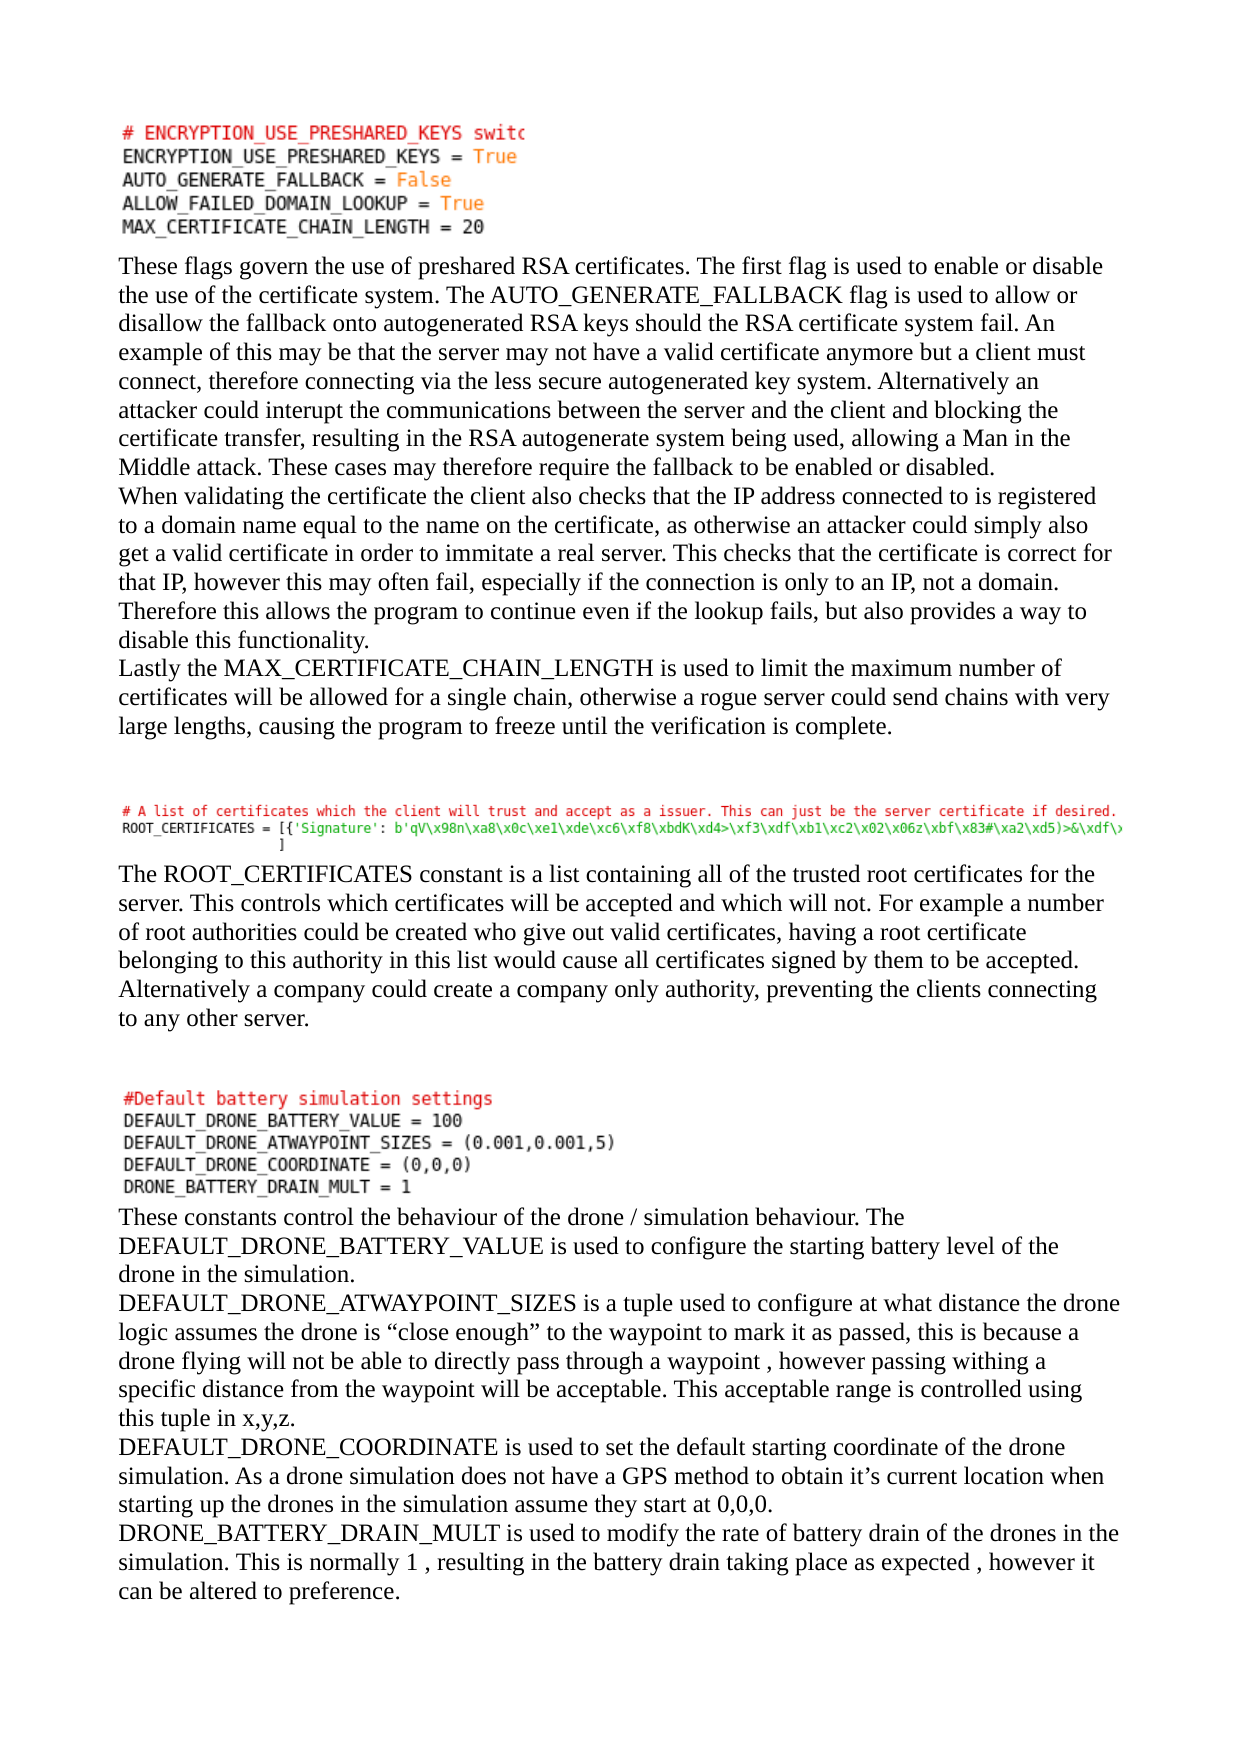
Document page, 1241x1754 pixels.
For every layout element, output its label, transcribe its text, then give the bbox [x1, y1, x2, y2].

text Lastly the MAX_CERTIFICATE_CHAIN_LENGTH is used to limit the maximum number of certificates will be allowed for a single chain, otherwise a rogue server could send chains with very large lengths, causing the program to freeze until the verification is complete. [118, 653, 1122, 740]
picture [118, 118, 525, 251]
picture [118, 1089, 631, 1202]
text These flags govern the use of preshared RSA certificates. The first flag is used to enable or disable the use of the certificate system. The AUTO_GENERATE_FALLBACK flag is used to allow or disallow the fallback onto autogenerated RSA keys should the RSA certificate system fail. An example of this may be that the server may not have a valid certificate anymore but a client must connect, therefore connecting via the less secure autogenerated key system. Alternatively an attacker could interupt the communications between the server and the client and blocking the certificate transfer, resulting in the RSA autogenerate system being used, allowing a Man in the Middle attack. These cases may therefore require the fallback to be enabled or disabled. [118, 118, 1122, 481]
text DEFAULT_DRONE_ATWAYPOINT_SIZES is a tuple used to configure at what distance the drone logic assumes the drone is “close enough” to the waypoint to mark it as passed, this is because a drone flying will not be able to directly pass through a waypoint , however passing withing a specific distance from the waypoint will be acceptable. This acceptable range is controlled using this tuple in x,y,z. [118, 1288, 1122, 1432]
picture [118, 797, 1123, 860]
text When validating the certificate the client also checks that the IP address connected to is registered to a domain name equal to the name on the certificate, as otherwise an attacker could simply also get a valid certificate in order to immitate a real server. This checks that the certificate is correct for that IP, however this may often fail, especially if the connection is only to an IP, not a domain. Therefore this allows the program to continue even if the lookup fails, but also provides a way to disable this functionality. [118, 481, 1122, 653]
text DEFAULT_DRONE_COORDINATE is used to set the default starting coordinate of the drone simulation. As a drone simulation does not have a GPS method to obtain it’s current location when starting up the drones in the simulation assume they start at 0,0,0. [118, 1432, 1122, 1518]
text The ROOT_CERTIFICATES constant is a list containing all of the trusted root certificates for the server. This controls which certificates will be accepted and which will not. For example a number of root authorities could be created who give out valid certificates, having a root certificate belonging to this authority in this list would cause all certificates signed by them to be accepted. Alternatively a company could create a company only authority, preventing the clients connecting to any other server. [118, 860, 1122, 1032]
text DRONE_BATTERY_DRAIN_MULT is used to modify the rate of battery drain of the drones in the simulation. This is normally 1 , resulting in the battery drain taking place as expected , however it can be altered to preference. [118, 1518, 1122, 1604]
text These constants control the behaviour of the drone / simulation behaviour. The DEFAULT_DRONE_BATTERY_VALUE is used to configure the starting battery level of the drone in the simulation. [118, 1089, 1122, 1288]
